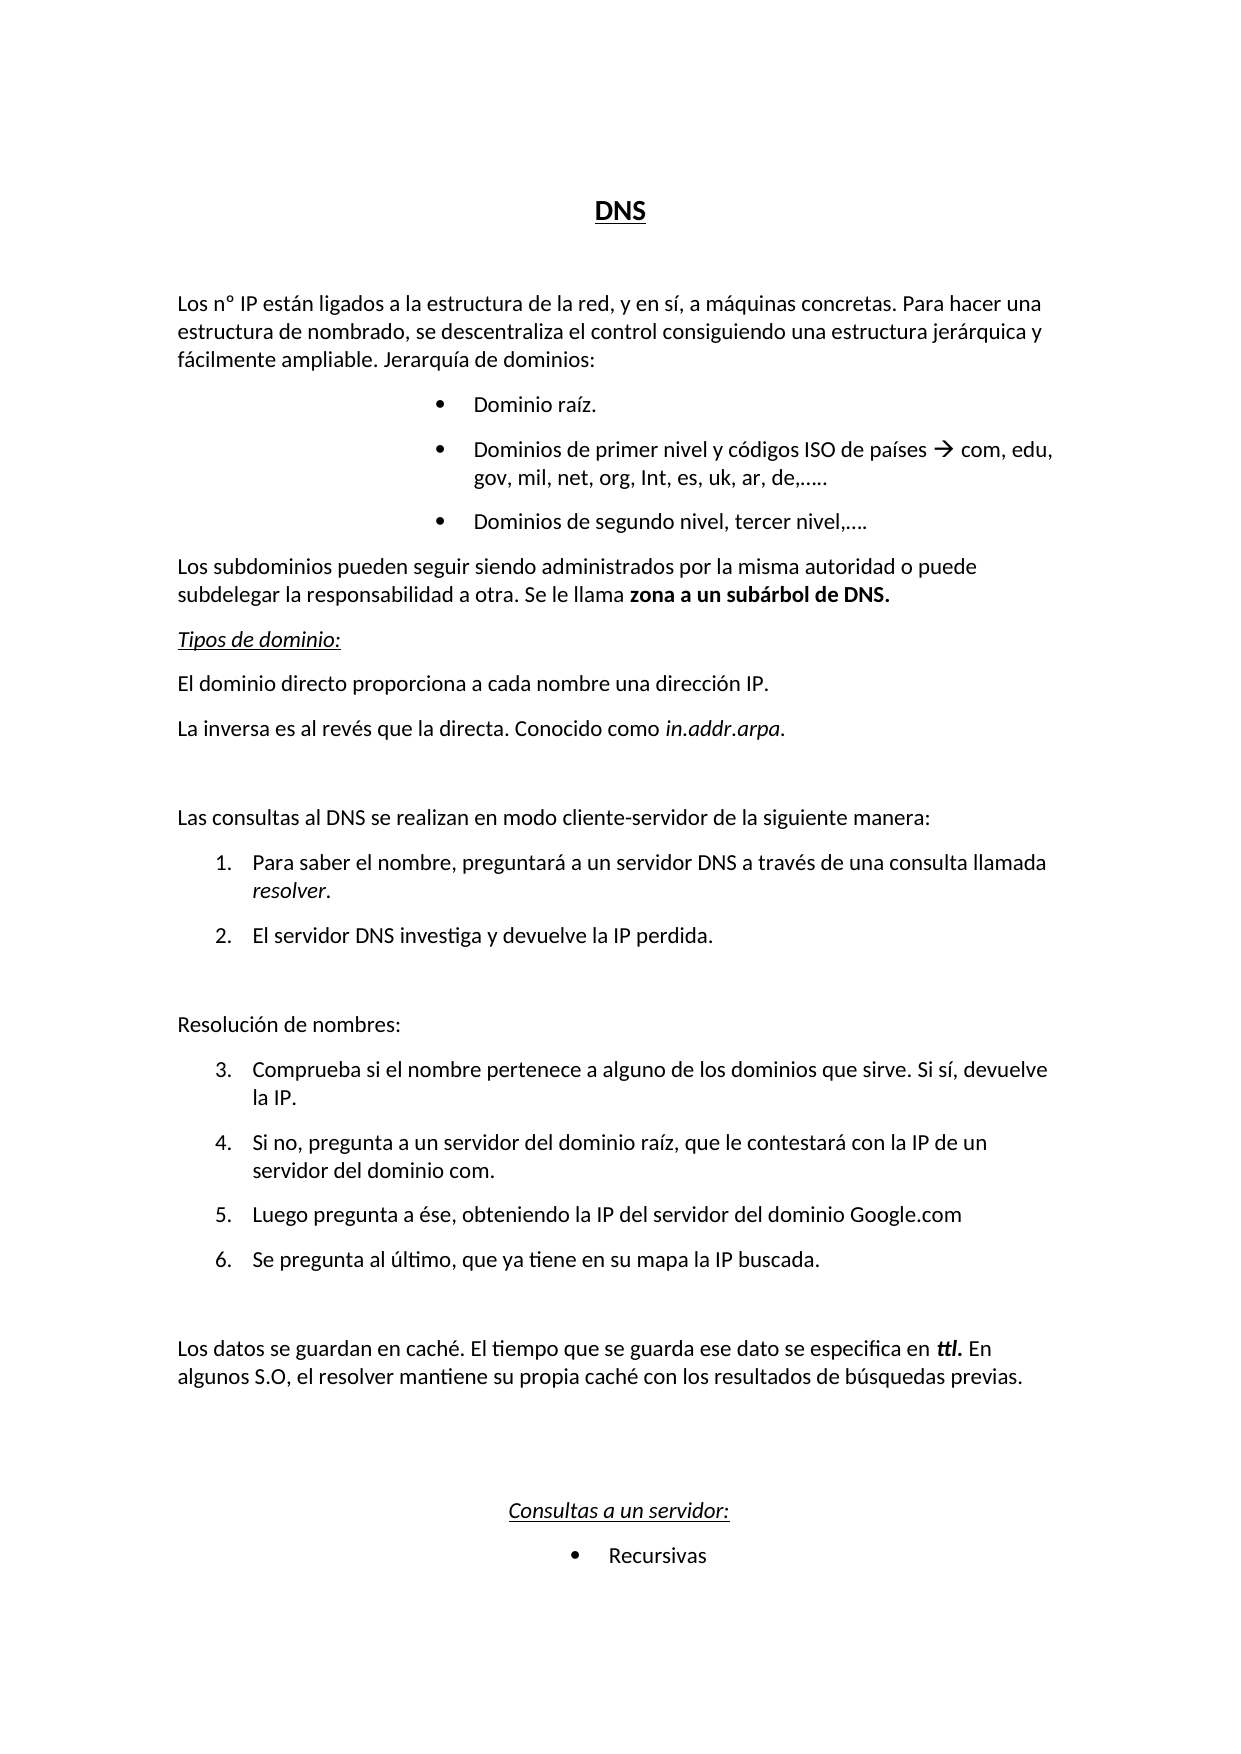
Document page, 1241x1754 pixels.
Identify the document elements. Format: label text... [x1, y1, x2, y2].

list Para saber el nombre, preguntará a un servidor DNS a través de una consulta llamada resolver. [215, 848, 1063, 904]
text El dominio directo proporciona a cada nombre una dirección IP. [177, 669, 1063, 697]
list Comprueba si el nombre pertenece a alguno de los dominios que sirve. Si sí, devuelve la IP. [215, 1055, 1063, 1111]
list Se pregunta al último, que ya tiene en su mapa la IP buscada. [215, 1245, 1063, 1273]
text Tipos de dominio: [177, 625, 1063, 653]
list El servidor DNS investiga y devuelve la IP perdida. [215, 921, 1063, 949]
list Recursivas [215, 1541, 1063, 1569]
list Dominios de segundo nivel, tercer nivel,…. [436, 507, 1063, 535]
text DNS [177, 192, 1063, 228]
text Las consultas al DNS se realizan en modo cliente-servidor de la siguiente manera: [177, 803, 1063, 832]
text Resolución de nombres: [177, 1010, 1063, 1038]
text Los datos se guardan en caché. El tiempo que se guarda ese dato se especifica en ttl. En algunos S.O, el resolver mantiene su propia caché con los resultados de búsquedas previas. [177, 1334, 1063, 1391]
text La inversa es al revés que la directa. Conocido como in.addr.arpa. [177, 714, 1063, 742]
text Los nº IP están ligados a la estructura de la red, y en sí, a máquinas concretas. Para hacer una estructura de nombrado, se descentraliza el control consiguiendo una estructura jerárquica y fácilmente ampliable. Jerarquía de dominios: [177, 289, 1063, 373]
list Si no, pregunta a un servidor del dominio raíz, que le contestará con la IP de un servidor del dominio com. [215, 1128, 1063, 1184]
list Dominio raíz. [436, 390, 1063, 418]
list Dominios de primer nivel y códigos ISO de países  com, edu, gov, mil, net, org, Int, es, uk, ar, de,….. [436, 435, 1063, 491]
list Luego pregunta a ése, obteniendo la IP del servidor del dominio Google.com [215, 1200, 1063, 1228]
text Consultas a un servidor: [177, 1497, 1063, 1524]
text Los subdominios pueden seguir siendo administrados por la misma autoridad o puede subdelegar la responsabilidad a otra. Se le llama zona a un subárbol de DNS. [177, 552, 1063, 608]
